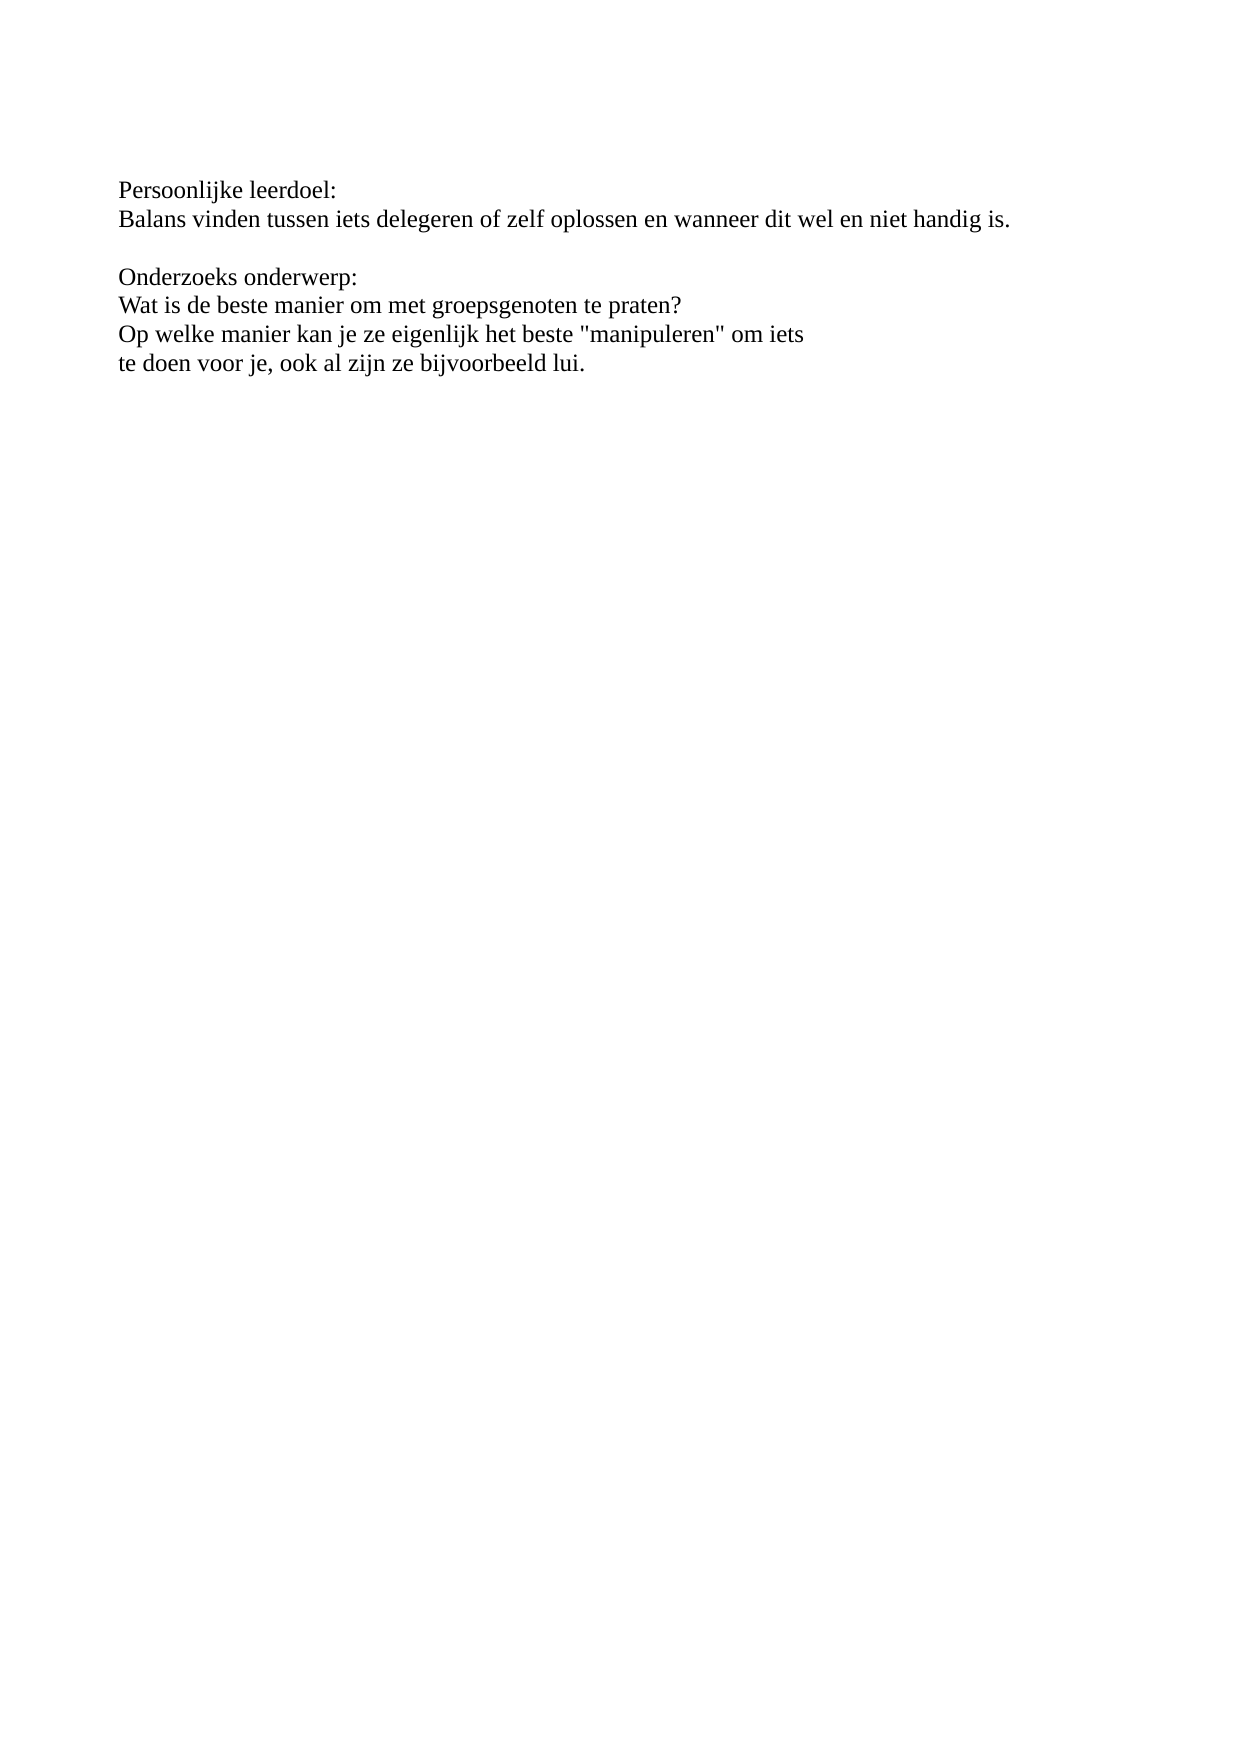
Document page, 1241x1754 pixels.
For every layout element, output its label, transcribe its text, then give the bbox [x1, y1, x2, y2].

text Balans vinden tussen iets delegeren of zelf oplossen en wanneer dit wel en niet handig is. [118, 204, 1122, 233]
text Persoonlijke leerdoel: [118, 176, 1122, 204]
text te doen voor je, ook al zijn ze bijvoorbeeld lui. [118, 348, 1122, 377]
text Onderzoeks onderwerp: [118, 262, 1122, 291]
text Op welke manier kan je ze eigenlijk het beste "manipuleren" om iets [118, 319, 1122, 348]
text Wat is de beste manier om met groepsgenoten te praten? [118, 291, 1122, 319]
